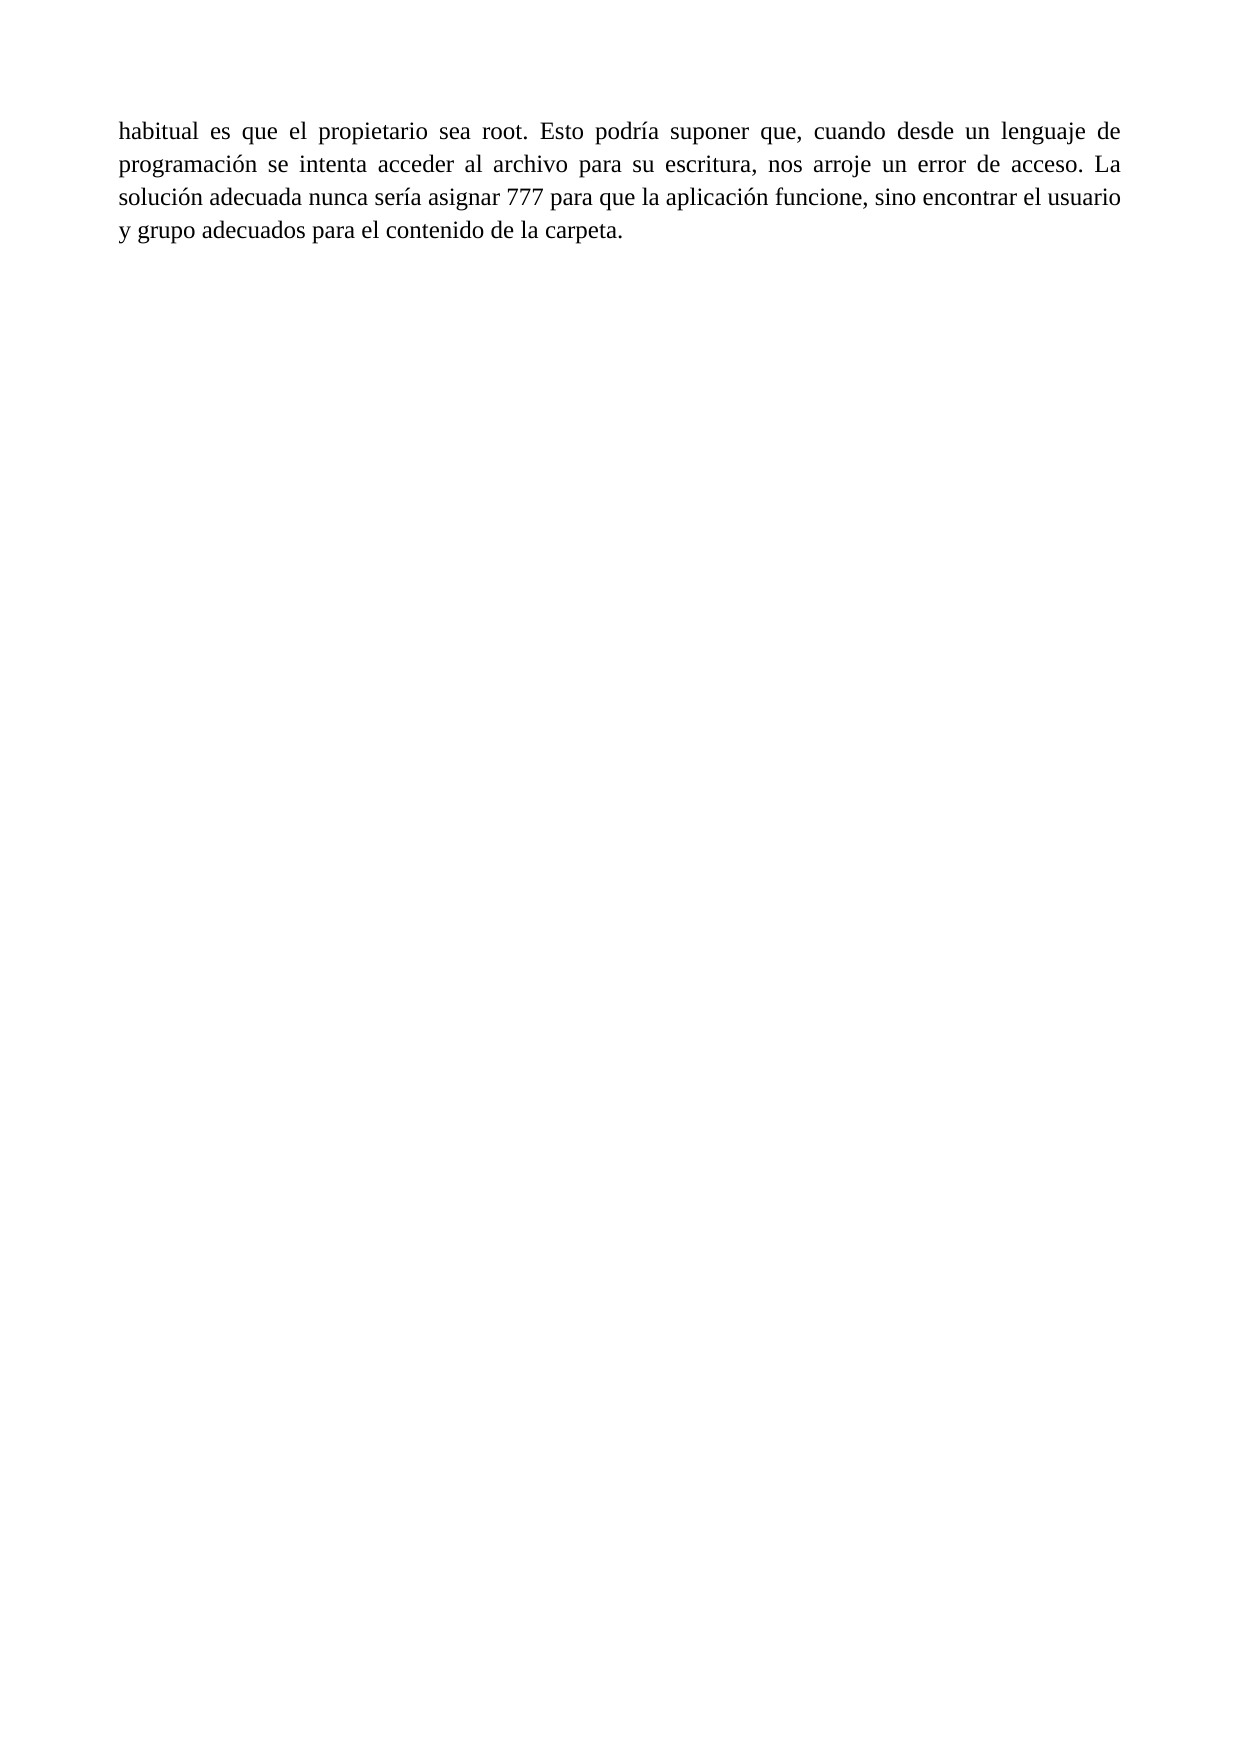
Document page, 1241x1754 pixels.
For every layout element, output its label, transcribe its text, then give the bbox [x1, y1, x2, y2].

text habitual es que el propietario sea root. Esto podría suponer que, cuando desde un lenguaje de programación se intenta acceder al archivo para su escritura, nos arroje un error de acceso. La solución adecuada nunca sería asignar 777 para que la aplicación funcione, sino encontrar el usuario y grupo adecuados para el contenido de la carpeta. [118, 116, 1122, 244]
